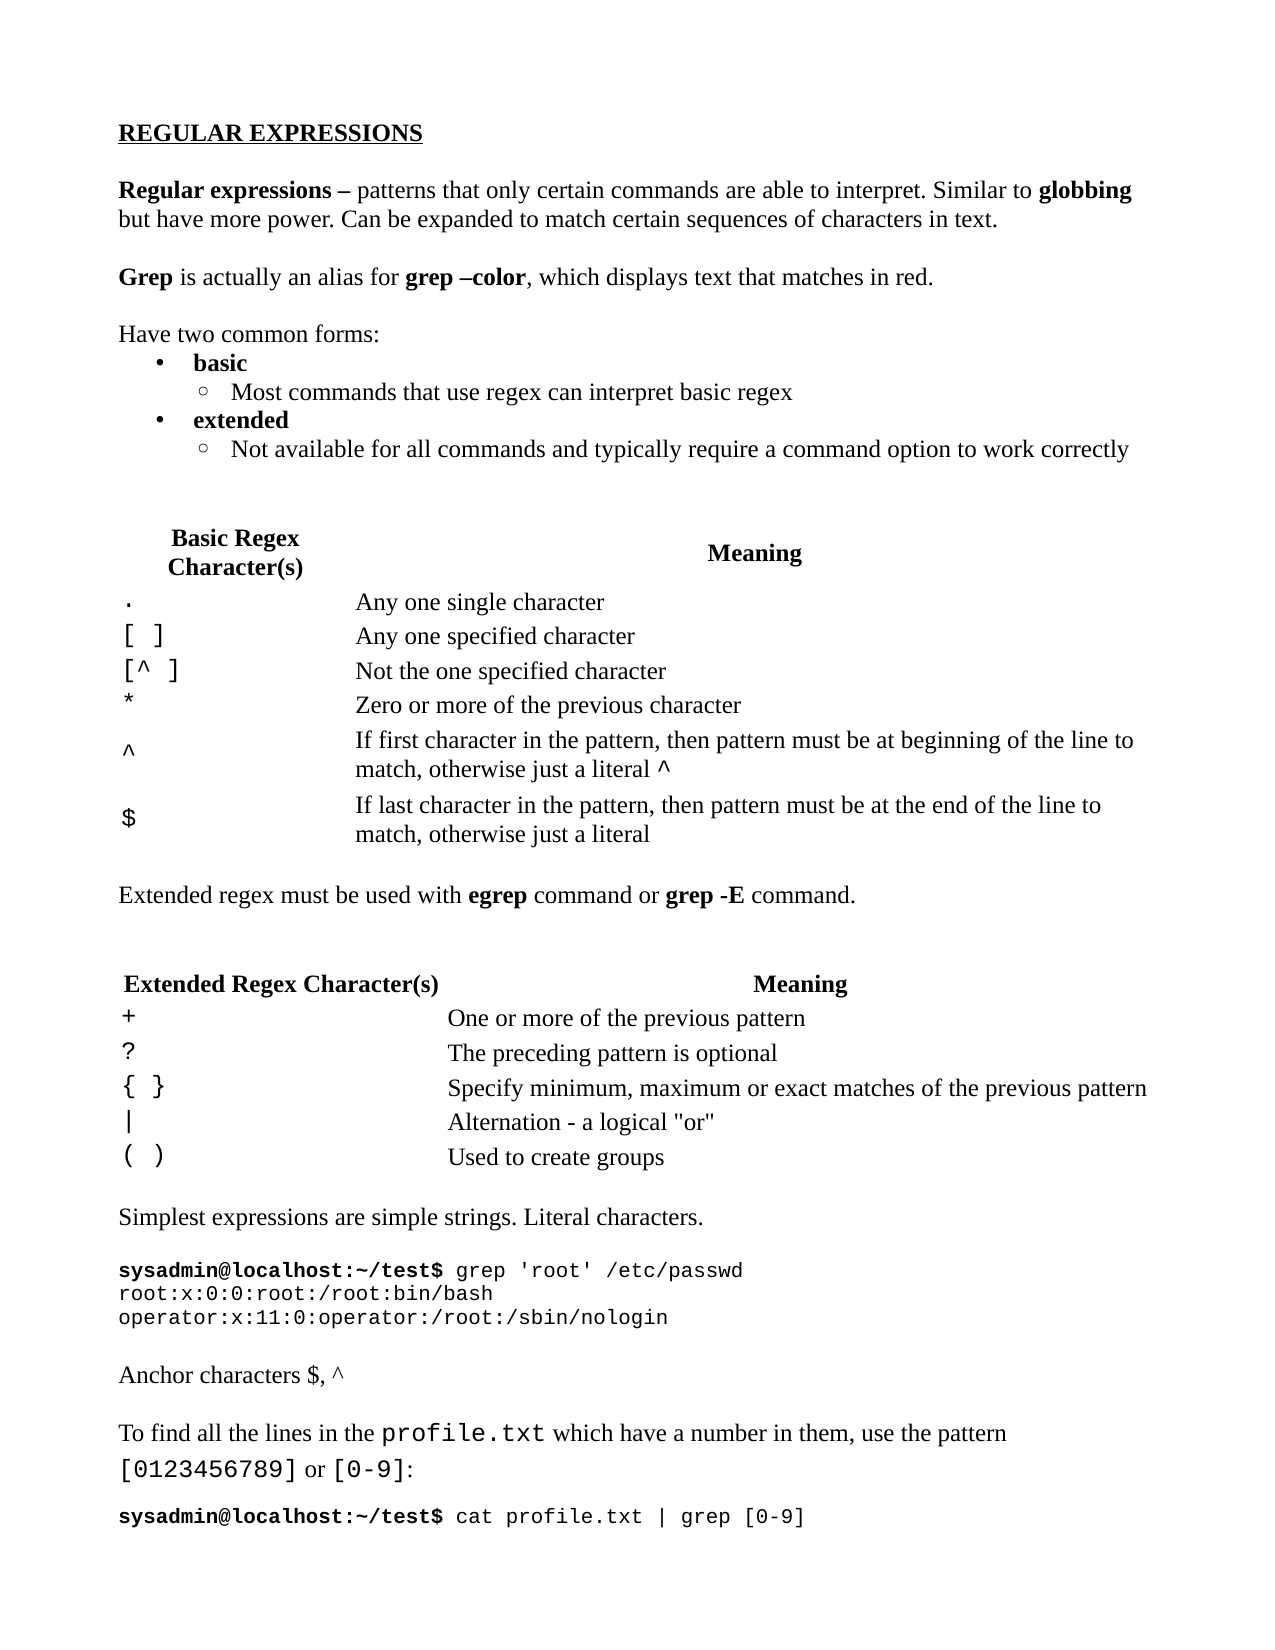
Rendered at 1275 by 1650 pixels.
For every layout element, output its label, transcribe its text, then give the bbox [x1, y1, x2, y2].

text Have two common forms: [118, 319, 1157, 348]
table_cell * [118, 688, 352, 722]
table_header Meaning [352, 521, 1157, 584]
table_header Extended Regex Character(s) [118, 966, 444, 1001]
table_cell Specify minimum, maximum or exact matches of the previous pattern [444, 1070, 1156, 1104]
table_cell . [118, 584, 352, 618]
table_cell ( ) [118, 1139, 444, 1173]
text REGULAR EXPRESSIONS [118, 118, 1157, 147]
table_cell Used to create groups [444, 1139, 1156, 1173]
table_cell ? [118, 1035, 444, 1070]
table_cell One or more of the previous pattern [444, 1001, 1156, 1035]
table_cell ^ [118, 722, 352, 788]
text sysadmin@localhost:~/test$ cat profile.txt | grep [0-9] [118, 1506, 1157, 1529]
list Not available for all commands and typically require a command option to work correctly [193, 434, 1157, 463]
text To find all the lines in the profile.txt which have a number in them, use the pattern [0123456789] or [0-9]: [118, 1418, 1157, 1485]
table_cell [ ] [118, 619, 352, 653]
table_cell Zero or more of the previous character [352, 688, 1157, 722]
table_cell If last character in the pattern, then pattern must be at the end of the line to match, otherwise just a literal [352, 788, 1157, 851]
table_cell The preceding pattern is optional [444, 1035, 1156, 1070]
table_cell { } [118, 1070, 444, 1104]
table_cell [^ ] [118, 653, 352, 688]
text sysadmin@localhost:~/test$ grep 'root' /etc/passwd [118, 1260, 1157, 1283]
table_cell If first character in the pattern, then pattern must be at beginning of the line to match, otherwise just a literal ^ [352, 722, 1157, 788]
table_cell $ [118, 788, 352, 851]
text operator:x:11:0:operator:/root:/sbin/nologin [118, 1307, 1157, 1331]
table_cell | [118, 1104, 444, 1139]
table_header Meaning [444, 966, 1156, 1001]
table_cell Not the one specified character [352, 653, 1157, 688]
table_header Basic Regex Character(s) [118, 521, 352, 584]
list basic [156, 348, 1157, 377]
text Grep is actually an alias for grep –color, which displays text that matches in red. [118, 262, 1157, 291]
table_cell Any one specified character [352, 619, 1157, 653]
text Regular expressions – patterns that only certain commands are able to interpret. Similar to globbing but have more power. Can be expanded to match certain sequences of characters in text. [118, 176, 1157, 233]
text root:x:0:0:root:/root:bin/bash [118, 1283, 1157, 1307]
list extended [156, 406, 1157, 434]
table_cell Any one single character [352, 584, 1157, 618]
text Simplest expressions are simple strings. Literal characters. [118, 1202, 1157, 1231]
table_cell + [118, 1001, 444, 1035]
list Most commands that use regex can interpret basic regex [193, 377, 1157, 406]
text Extended regex must be used with egrep command or grep -E command. [118, 880, 1157, 908]
text Anchor characters $, ^ [118, 1360, 1157, 1389]
table_cell Alternation - a logical "or" [444, 1104, 1156, 1139]
